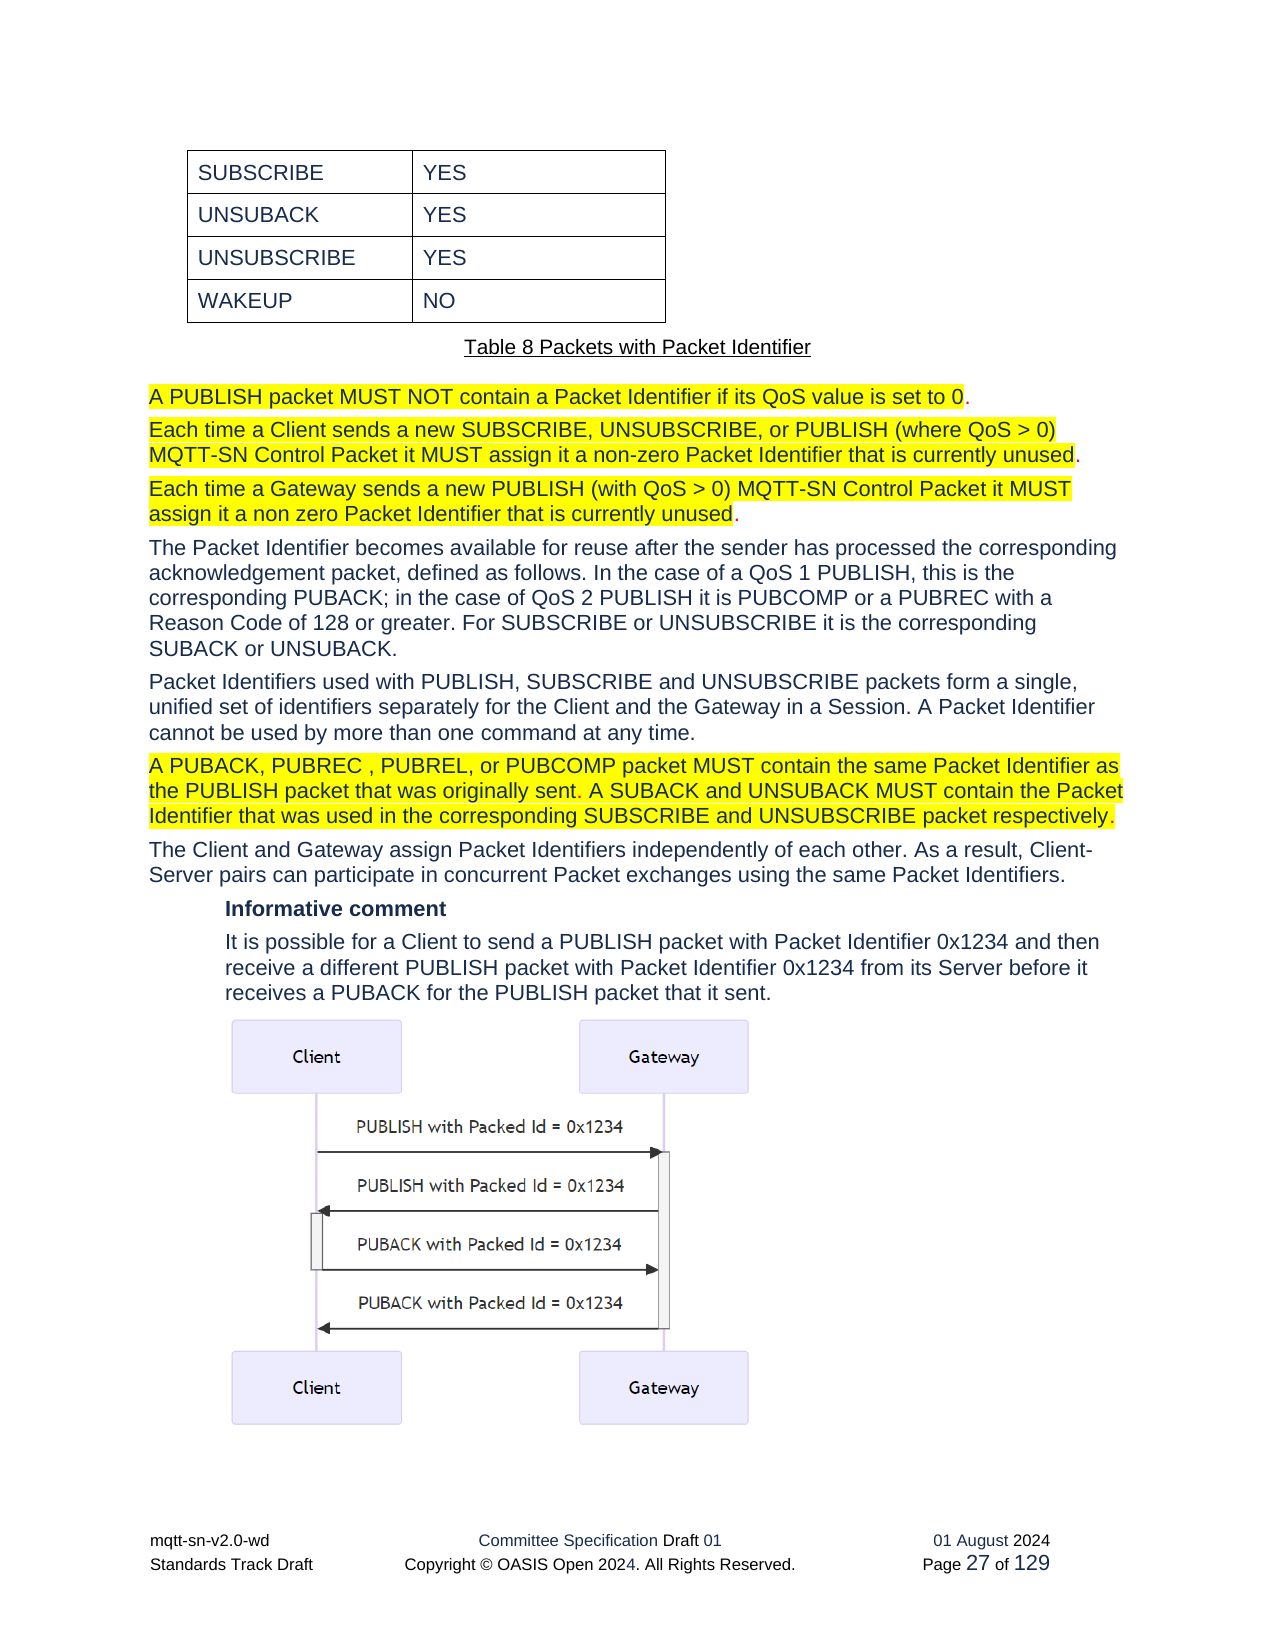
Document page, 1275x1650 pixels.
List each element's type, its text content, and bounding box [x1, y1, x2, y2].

table_cell YES [413, 151, 665, 193]
table_cell UNSUBSCRIBE [188, 237, 412, 279]
table_cell UNSUBACK [188, 194, 412, 236]
text The Client and Gateway assign Packet Identifiers independently of each other. As a result, Client-Server pairs can participate in concurrent Packet exchanges using the same Packet Identifiers. [148, 837, 1124, 887]
text A PUBACK, PUBREC , PUBREL, or PUBCOMP packet MUST contain the same Packet Identifier as the PUBLISH packet that was originally sent. A SUBACK and UNSUBACK MUST contain the Packet Identifier that was used in the corresponding SUBSCRIBE and UNSUBSCRIBE packet respectively. [148, 753, 1124, 829]
picture [225, 1013, 758, 1432]
text Informative comment [225, 896, 1124, 921]
table_cell NO [413, 280, 665, 322]
text Each time a Client sends a new SUBSCRIBE, UNSUBSCRIBE, or PUBLISH (where QoS > 0) MQTT-SN Control Packet it MUST assign it a non-zero Packet Identifier that is currently unused. [148, 417, 1124, 468]
table_cell YES [413, 194, 665, 236]
table_cell YES [413, 237, 665, 279]
table_cell SUBSCRIBE [188, 151, 412, 193]
text A PUBLISH packet MUST NOT contain a Packet Identifier if its QoS value is set to 0. [148, 384, 964, 409]
text It is possible for a Client to send a PUBLISH packet with Packet Identifier 0x1234 and then receive a different PUBLISH packet with Packet Identifier 0x1234 from its Server before it receives a PUBACK for the PUBLISH packet that it sent. [225, 929, 1124, 1005]
text The Packet Identifier becomes available for reuse after the sender has processed the corresponding acknowledgement packet, defined as follows. In the case of a QoS 1 PUBLISH, this is the corresponding PUBACK; in the case of QoS 2 PUBLISH it is PUBCOMP or a PUBREC with a Reason Code of 128 or greater. For SUBSCRIBE or UNSUBSCRIBE it is the corresponding SUBACK or UNSUBACK. [148, 535, 1124, 661]
text Table 8 Packets with Packet Identifier [150, 335, 1125, 359]
text Packet Identifiers used with PUBLISH, SUBSCRIBE and UNSUBSCRIBE packets form a single, unified set of identifiers separately for the Client and the Gateway in a Session. A Packet Identifier cannot be used by more than one command at any time. [148, 669, 1124, 745]
table_cell WAKEUP [188, 280, 412, 322]
text Each time a Gateway sends a new PUBLISH (with QoS > 0) MQTT-SN Control Packet it MUST assign it a non zero Packet Identifier that is currently unused. [148, 476, 1124, 526]
text A PUBLISH packet MUST NOT contain a Packet Identifier if its QoS value is set to 0. [970, 384, 1124, 409]
